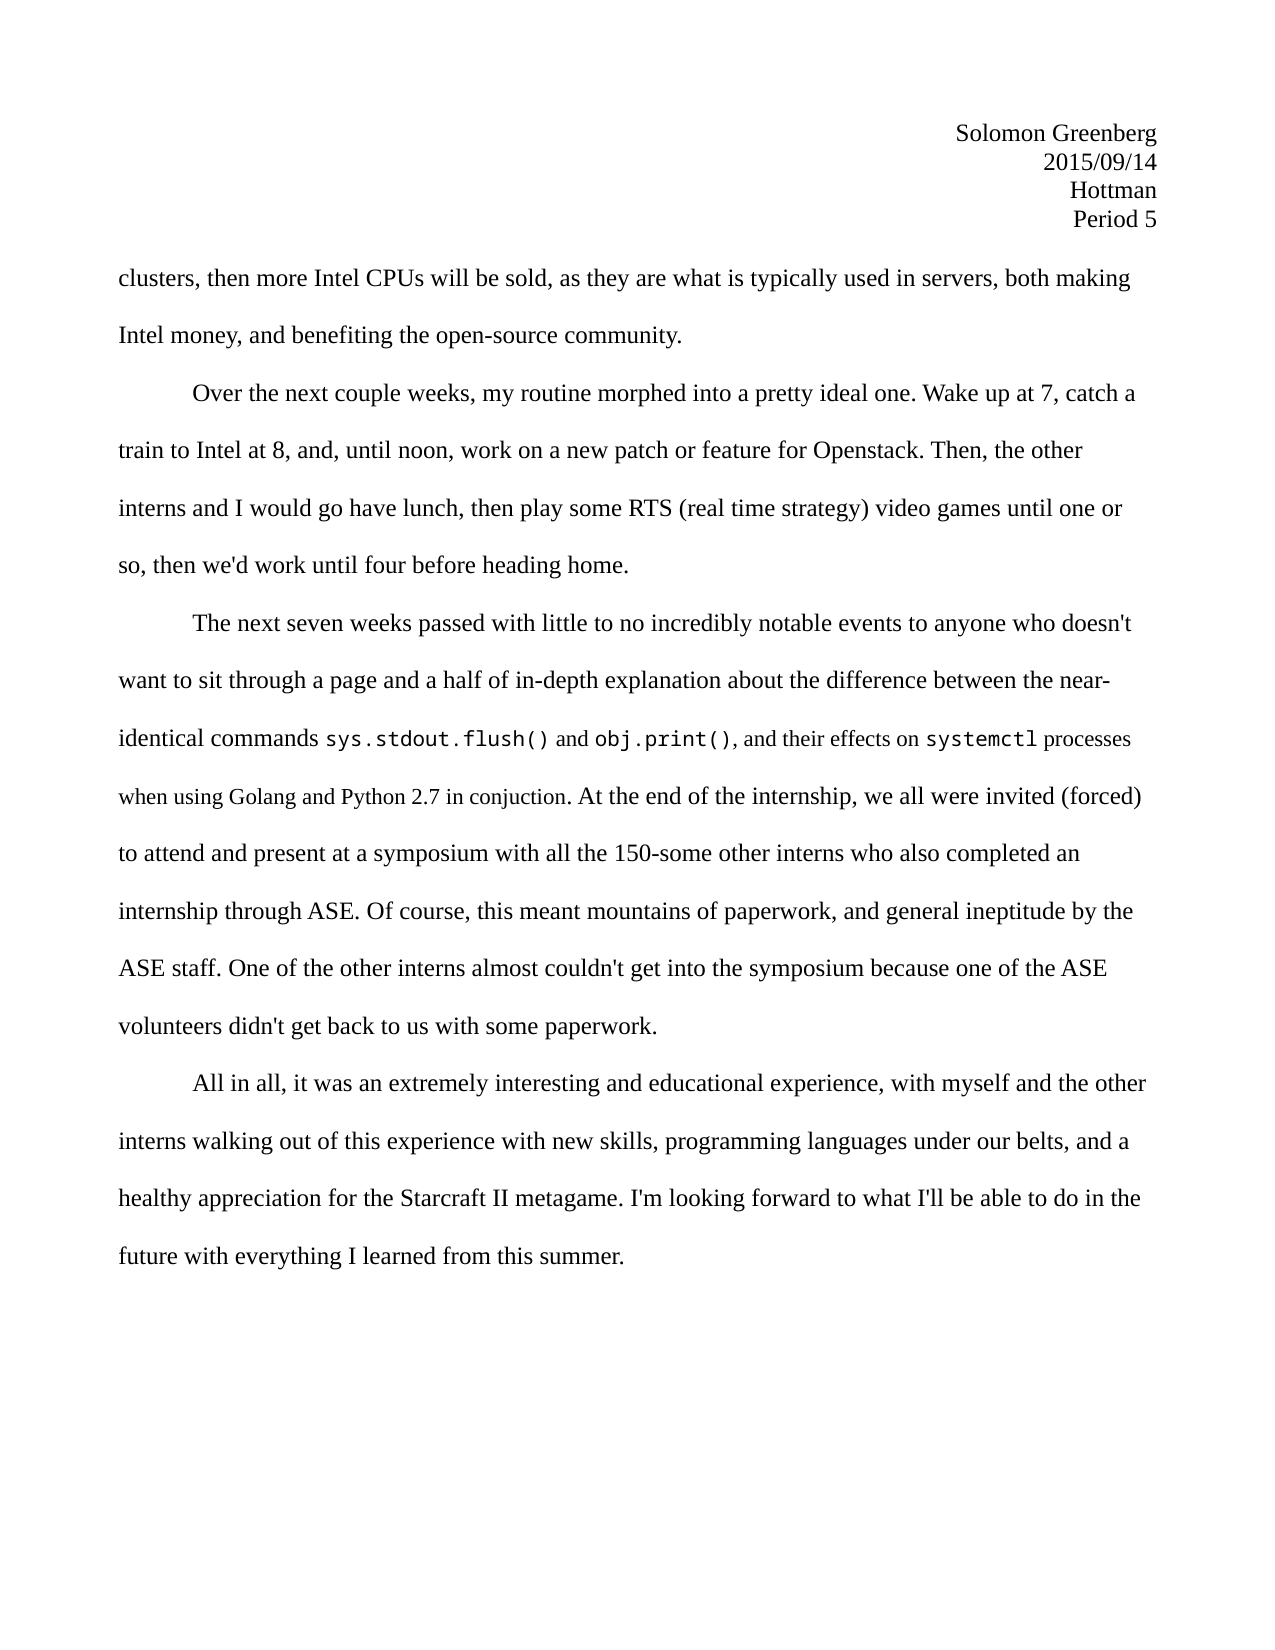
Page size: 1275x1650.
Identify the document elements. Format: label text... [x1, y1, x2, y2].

text Over the next couple weeks, my routine morphed into a pretty ideal one. Wake up at 7, catch a train to Intel at 8, and, until noon, work on a new patch or feature for Openstack. Then, the other interns and I would go have lunch, then play some RTS (real time strategy) video games until one or so, then we'd work until four before heading home. [118, 378, 1157, 579]
text clusters, then more Intel CPUs will be sold, as they are what is typically used in servers, both making Intel money, and benefiting the open-source community. [118, 263, 1157, 349]
text All in all, it was an extremely interesting and educational experience, with myself and the other interns walking out of this experience with new skills, programming languages under our belts, and a healthy appreciation for the Starcraft II metagame. I'm looking forward to what I'll be able to do in the future with everything I learned from this summer. [118, 1068, 1157, 1269]
text The next seven weeks passed with little to no incredibly notable events to anyone who doesn't want to sit through a page and a half of in-depth explanation about the difference between the near-identical commands sys.stdout.flush() and obj.print(), and their effects on systemctl processes when using Golang and Python 2.7 in conjuction. At the end of the internship, we all were invited (forced) to attend and present at a symposium with all the 150-some other interns who also completed an internship through ASE. Of course, this meant mountains of paperwork, and general ineptitude by the ASE staff. One of the other interns almost couldn't get into the symposium because one of the ASE volunteers didn't get back to us with some paperwork. [118, 608, 1157, 1039]
